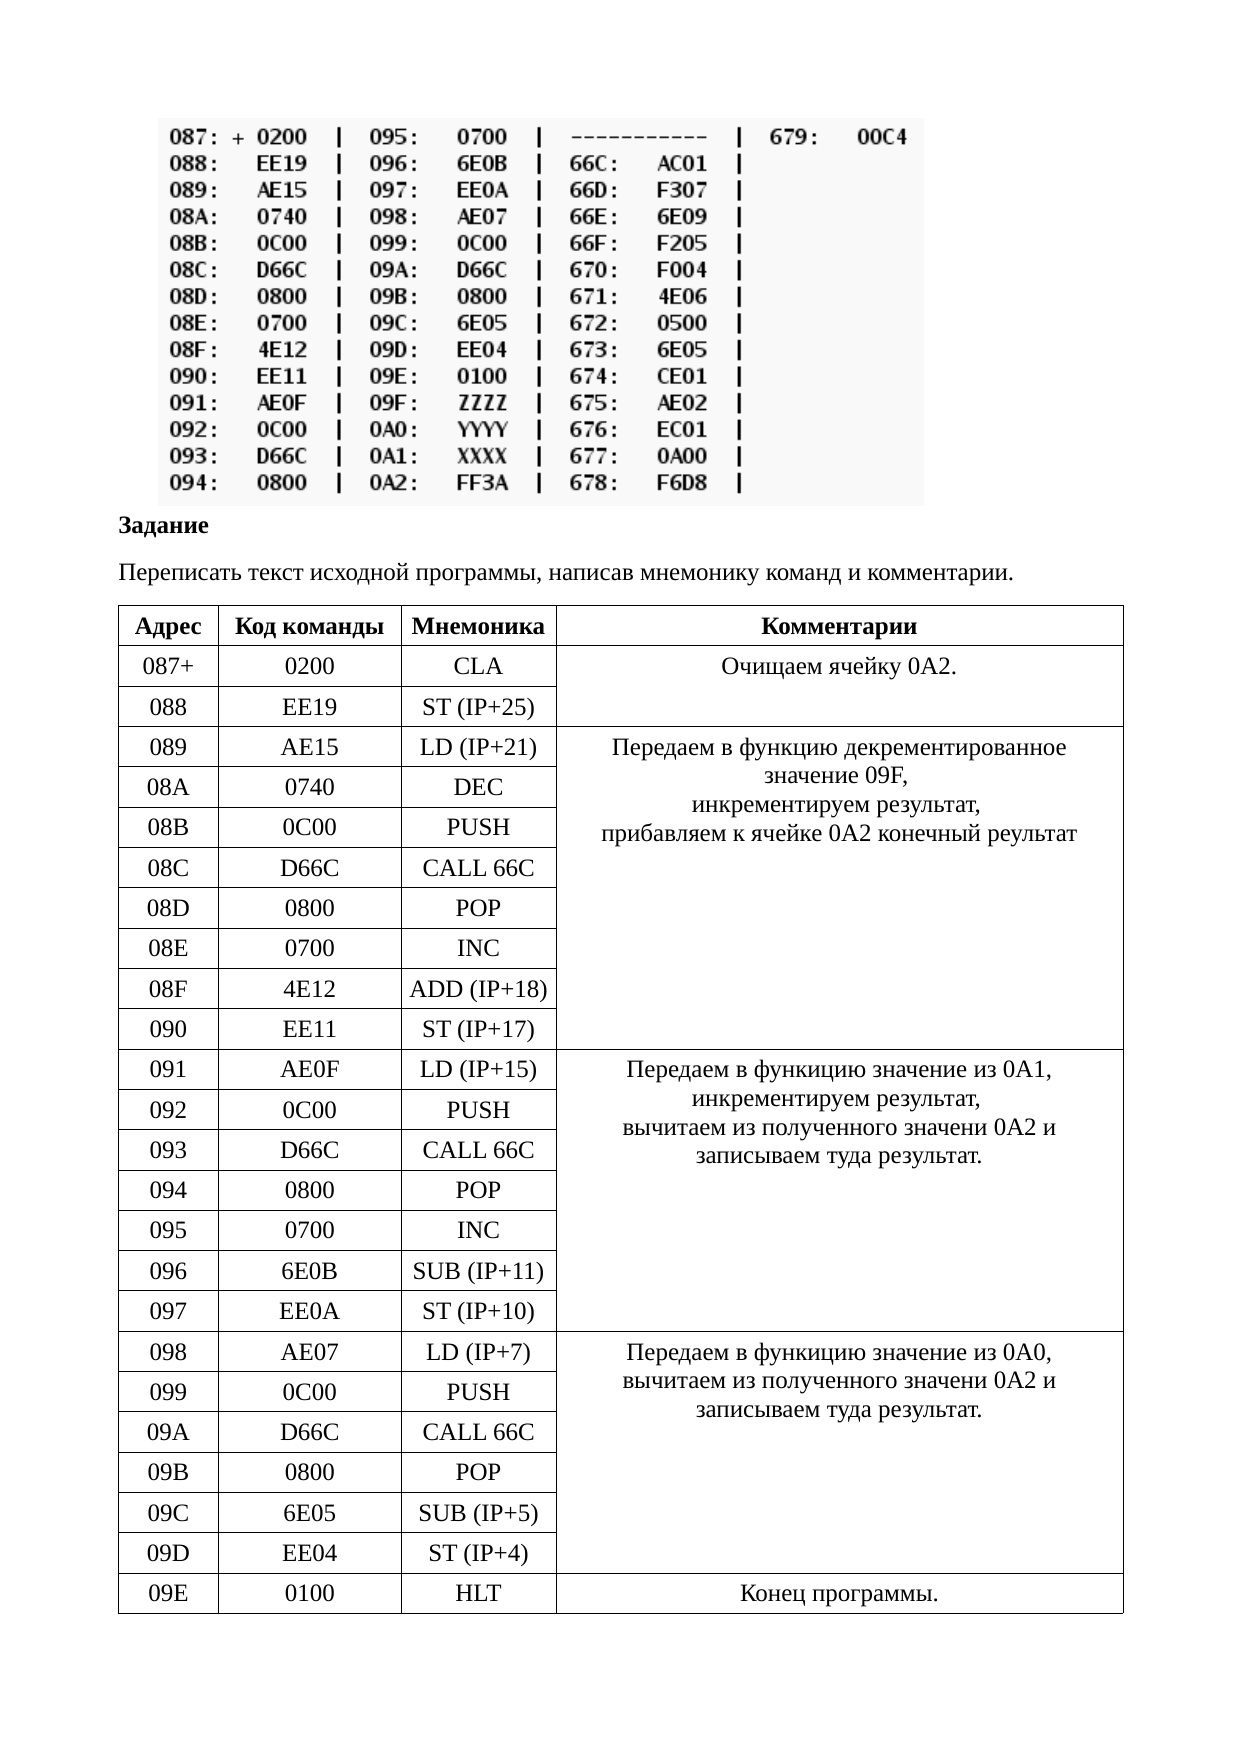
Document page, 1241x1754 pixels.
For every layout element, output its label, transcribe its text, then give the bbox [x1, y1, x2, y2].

table_cell PUSH [402, 808, 556, 847]
table_cell 6E0B [219, 1251, 401, 1290]
table_cell ST (IP+10) [402, 1291, 556, 1331]
table_cell 08B [119, 808, 218, 847]
table_cell ST (IP+25) [402, 687, 556, 726]
table_cell D66C [219, 848, 401, 887]
table_cell 08C [119, 848, 218, 887]
table_header Код команды [219, 606, 401, 645]
table_cell EE19 [219, 687, 401, 726]
table_cell LD (IP+7) [402, 1332, 556, 1371]
table_cell 087+ [119, 646, 218, 686]
table_cell 094 [119, 1171, 218, 1210]
table_cell 092 [119, 1090, 218, 1129]
table_cell 08E [119, 929, 218, 968]
table_cell 096 [119, 1251, 218, 1290]
table_cell 0700 [219, 929, 401, 968]
table_cell 09B [119, 1453, 218, 1492]
table_cell 08F [119, 969, 218, 1008]
table_cell PUSH [402, 1090, 556, 1129]
table_cell ST (IP+4) [402, 1533, 556, 1573]
table_cell AE07 [219, 1332, 401, 1371]
table_cell 0740 [219, 767, 401, 807]
table_cell 4E12 [219, 969, 401, 1008]
table_cell 08A [119, 767, 218, 807]
table_cell AE0F [219, 1050, 401, 1089]
table_cell 0C00 [219, 1090, 401, 1129]
table_cell 09A [119, 1412, 218, 1452]
table_cell 093 [119, 1130, 218, 1169]
table_cell INC [402, 1211, 556, 1250]
table_cell 0C00 [219, 1372, 401, 1411]
table_cell 091 [119, 1050, 218, 1089]
table_cell Передаем в функицию значение из 0A0, вычитаем из полученного значени 0A2 и записываем туда результат. [557, 1332, 1123, 1573]
table_cell 0200 [219, 646, 401, 686]
table_cell D66C [219, 1130, 401, 1169]
table_cell HLT [402, 1574, 556, 1613]
table_cell Очищаем ячейку 0A2. [557, 646, 1123, 726]
table_cell EE11 [219, 1009, 401, 1048]
table_header Адрес [119, 606, 218, 645]
table_cell 0800 [219, 1171, 401, 1210]
table_cell CALL 66C [402, 1412, 556, 1452]
table_cell ADD (IP+18) [402, 969, 556, 1008]
table_cell ST (IP+17) [402, 1009, 556, 1048]
table_cell CALL 66C [402, 848, 556, 887]
picture [158, 118, 924, 506]
table_header Мнемоника [402, 606, 556, 645]
table_cell CALL 66C [402, 1130, 556, 1169]
table_cell INC [402, 929, 556, 968]
text Задание [118, 118, 1122, 539]
table_cell 6E05 [219, 1493, 401, 1532]
table_cell 098 [119, 1332, 218, 1371]
table_cell 09E [119, 1574, 218, 1613]
table_header Комментарии [557, 606, 1123, 645]
table_cell 089 [119, 727, 218, 766]
table_cell 09D [119, 1533, 218, 1573]
text Переписать текст исходной программы, написав мнемонику команд и комментарии. [118, 557, 1122, 586]
table_cell D66C [219, 1412, 401, 1452]
table_cell POP [402, 1171, 556, 1210]
table_cell 0800 [219, 888, 401, 928]
table_cell LD (IP+21) [402, 727, 556, 766]
table_cell 099 [119, 1372, 218, 1411]
table_cell 08D [119, 888, 218, 928]
table_cell PUSH [402, 1372, 556, 1411]
table_cell Передаем в функцию декрементированное значение 09F, инкрементируем результат, прибавляем к ячейке 0A2 конечный реультат [557, 727, 1123, 1048]
table_cell 09C [119, 1493, 218, 1532]
table_cell SUB (IP+5) [402, 1493, 556, 1532]
table_cell 090 [119, 1009, 218, 1048]
table_cell 0700 [219, 1211, 401, 1250]
table_cell CLA [402, 646, 556, 686]
table_cell 088 [119, 687, 218, 726]
table_cell EE0A [219, 1291, 401, 1331]
table_cell 097 [119, 1291, 218, 1331]
table_cell DEC [402, 767, 556, 807]
table_cell 095 [119, 1211, 218, 1250]
table_cell 0800 [219, 1453, 401, 1492]
table_cell POP [402, 1453, 556, 1492]
table_cell 0100 [219, 1574, 401, 1613]
table_cell Передаем в функицию значение из 0A1, инкрементируем результат, вычитаем из полученного значени 0A2 и записываем туда результат. [557, 1050, 1123, 1331]
table_cell EE04 [219, 1533, 401, 1573]
table_cell Конец программы. [557, 1574, 1123, 1613]
table_cell LD (IP+15) [402, 1050, 556, 1089]
table_cell SUB (IP+11) [402, 1251, 556, 1290]
table_cell POP [402, 888, 556, 928]
table_cell 0C00 [219, 808, 401, 847]
table_cell AE15 [219, 727, 401, 766]
